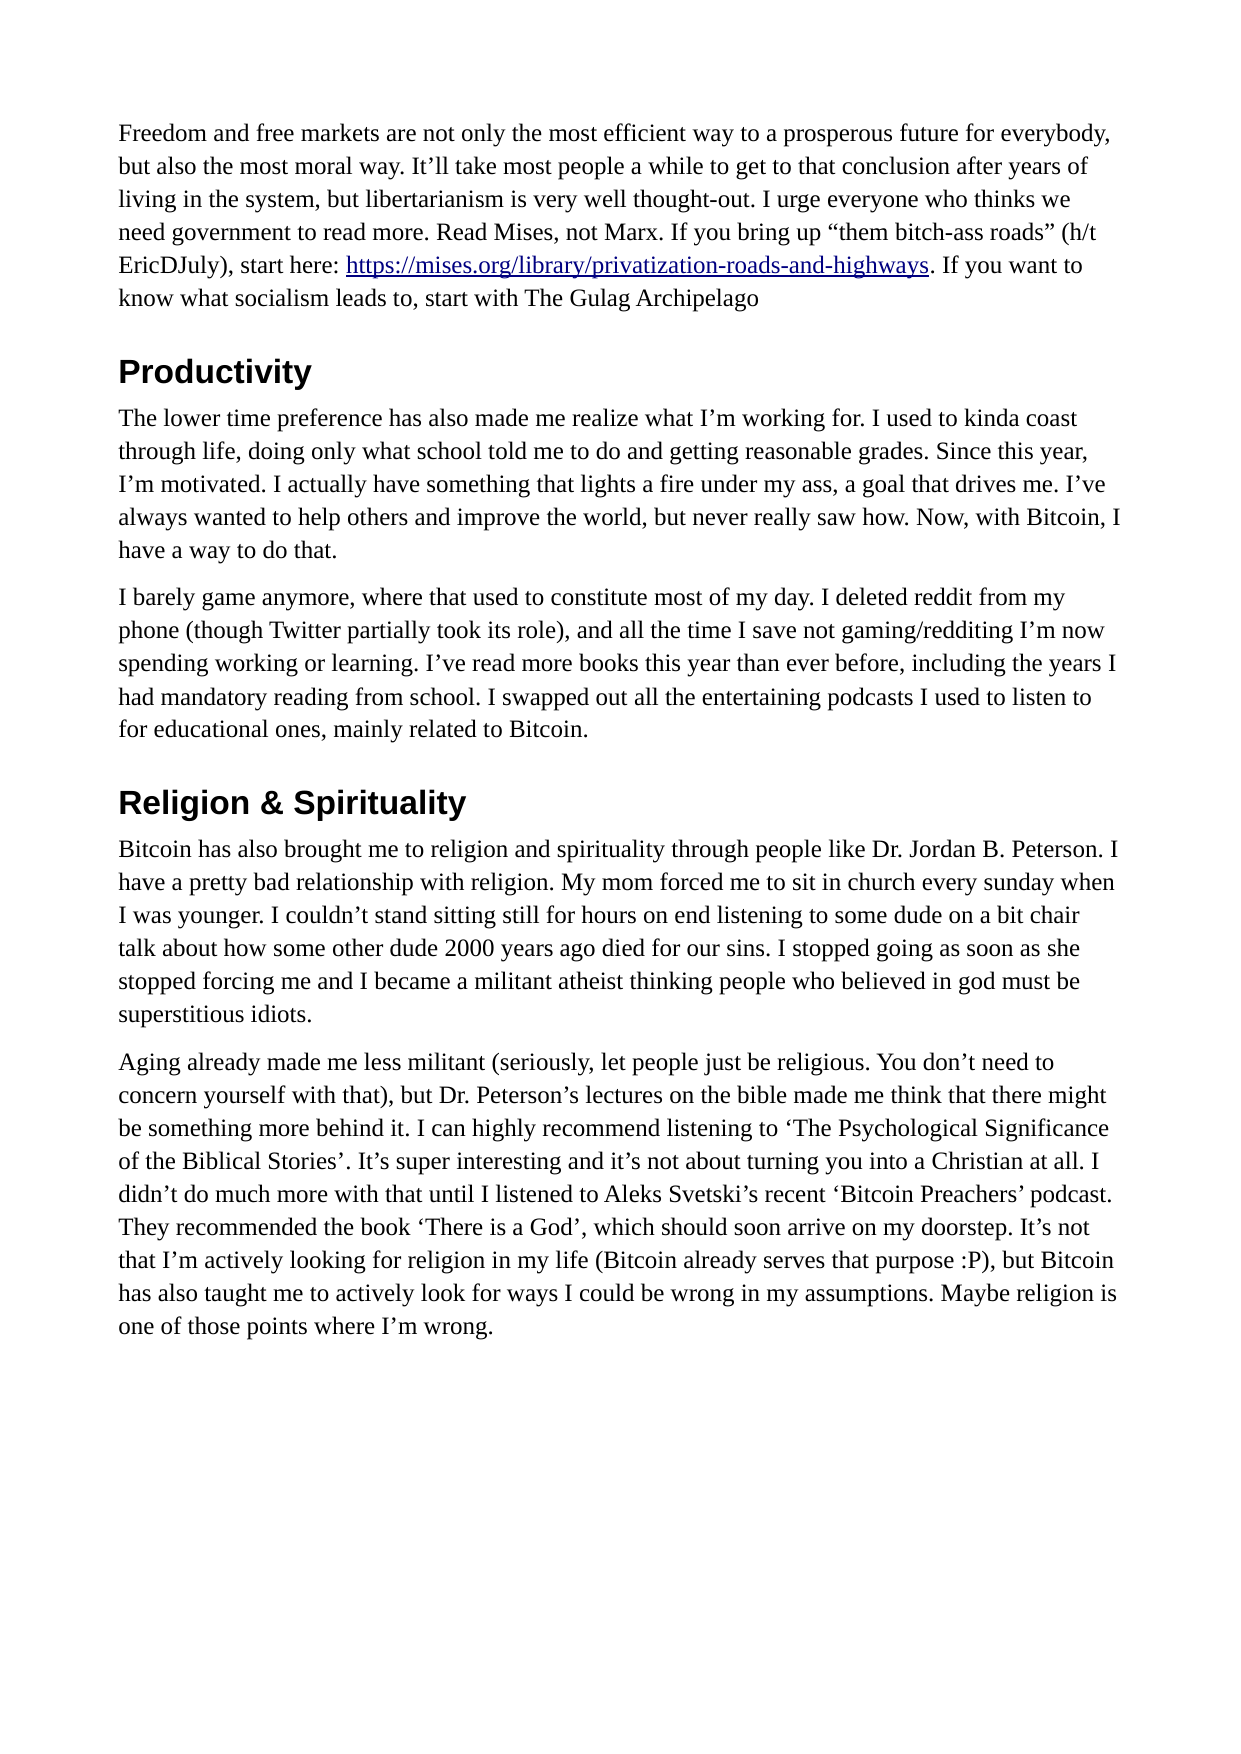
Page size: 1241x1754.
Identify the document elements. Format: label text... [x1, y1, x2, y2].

text The lower time preference has also made me realize what I’m working for. I used to kinda coast through life, doing only what school told me to do and getting reasonable grades. Since this year, I’m motivated. I actually have something that lights a fire under my ass, a goal that drives me. I’ve always wanted to help others and improve the world, but never really saw how. Now, with Bitcoin, I have a way to do that. [118, 403, 1122, 564]
text I barely game anymore, where that used to constitute most of my day. I deleted reddit from my phone (though Twitter partially took its role), and all the time I save not gaming/redditing I’m now spending working or learning. I’ve read more books this year than ever before, including the years I had mandatory reading from school. I swapped out all the entertaining podcasts I used to listen to for educational ones, mainly related to Bitcoin. [118, 582, 1122, 743]
text Aging already made me less militant (seriously, let people just be religious. You don’t need to concern yourself with that), but Dr. Peterson’s lectures on the bible made me think that there might be something more behind it. I can highly recommend listening to ‘The Psychological Significance of the Biblical Stories’. It’s super interesting and it’s not about turning you into a Christian at all. I didn’t do much more with that until I listened to Aleks Svetski’s recent ‘Bitcoin Preachers’ podcast. They recommended the book ‘There is a God’, which should soon arrive on my doorstep. It’s not that I’m actively looking for religion in my life (Bitcoin already serves that purpose :P), but Bitcoin has also taught me to actively look for ways I could be wrong in my assumptions. Maybe religion is one of those points where I’m wrong. [118, 1047, 1122, 1340]
subtitle Religion & Spirituality [118, 783, 1122, 822]
text Freedom and free markets are not only the most efficient way to a prosperous future for everybody, but also the most moral way. It’ll take most people a while to get to that conclusion after years of living in the system, but libertarianism is very well thought-out. I urge everyone who thinks we need government to read more. Read Mises, not Marx. If you bring up “them bitch-ass roads” (h/t EricDJuly), start here: https://mises.org/library/privatization-roads-and-highways. If you want to know what socialism leads to, start with The Gulag Archipelago [118, 118, 1122, 312]
subtitle Productivity [118, 352, 1122, 390]
text Bitcoin has also brought me to religion and spirituality through people like Dr. Jordan B. Peterson. I have a pretty bad relationship with religion. My mom forced me to sit in church every sunday when I was younger. I couldn’t stand sitting still for hours on end listening to some dude on a bit chair talk about how some other dude 2000 years ago died for our sins. I stopped going as soon as she stopped forcing me and I became a militant atheist thinking people who believed in god must be superstitious idiots. [118, 834, 1122, 1028]
